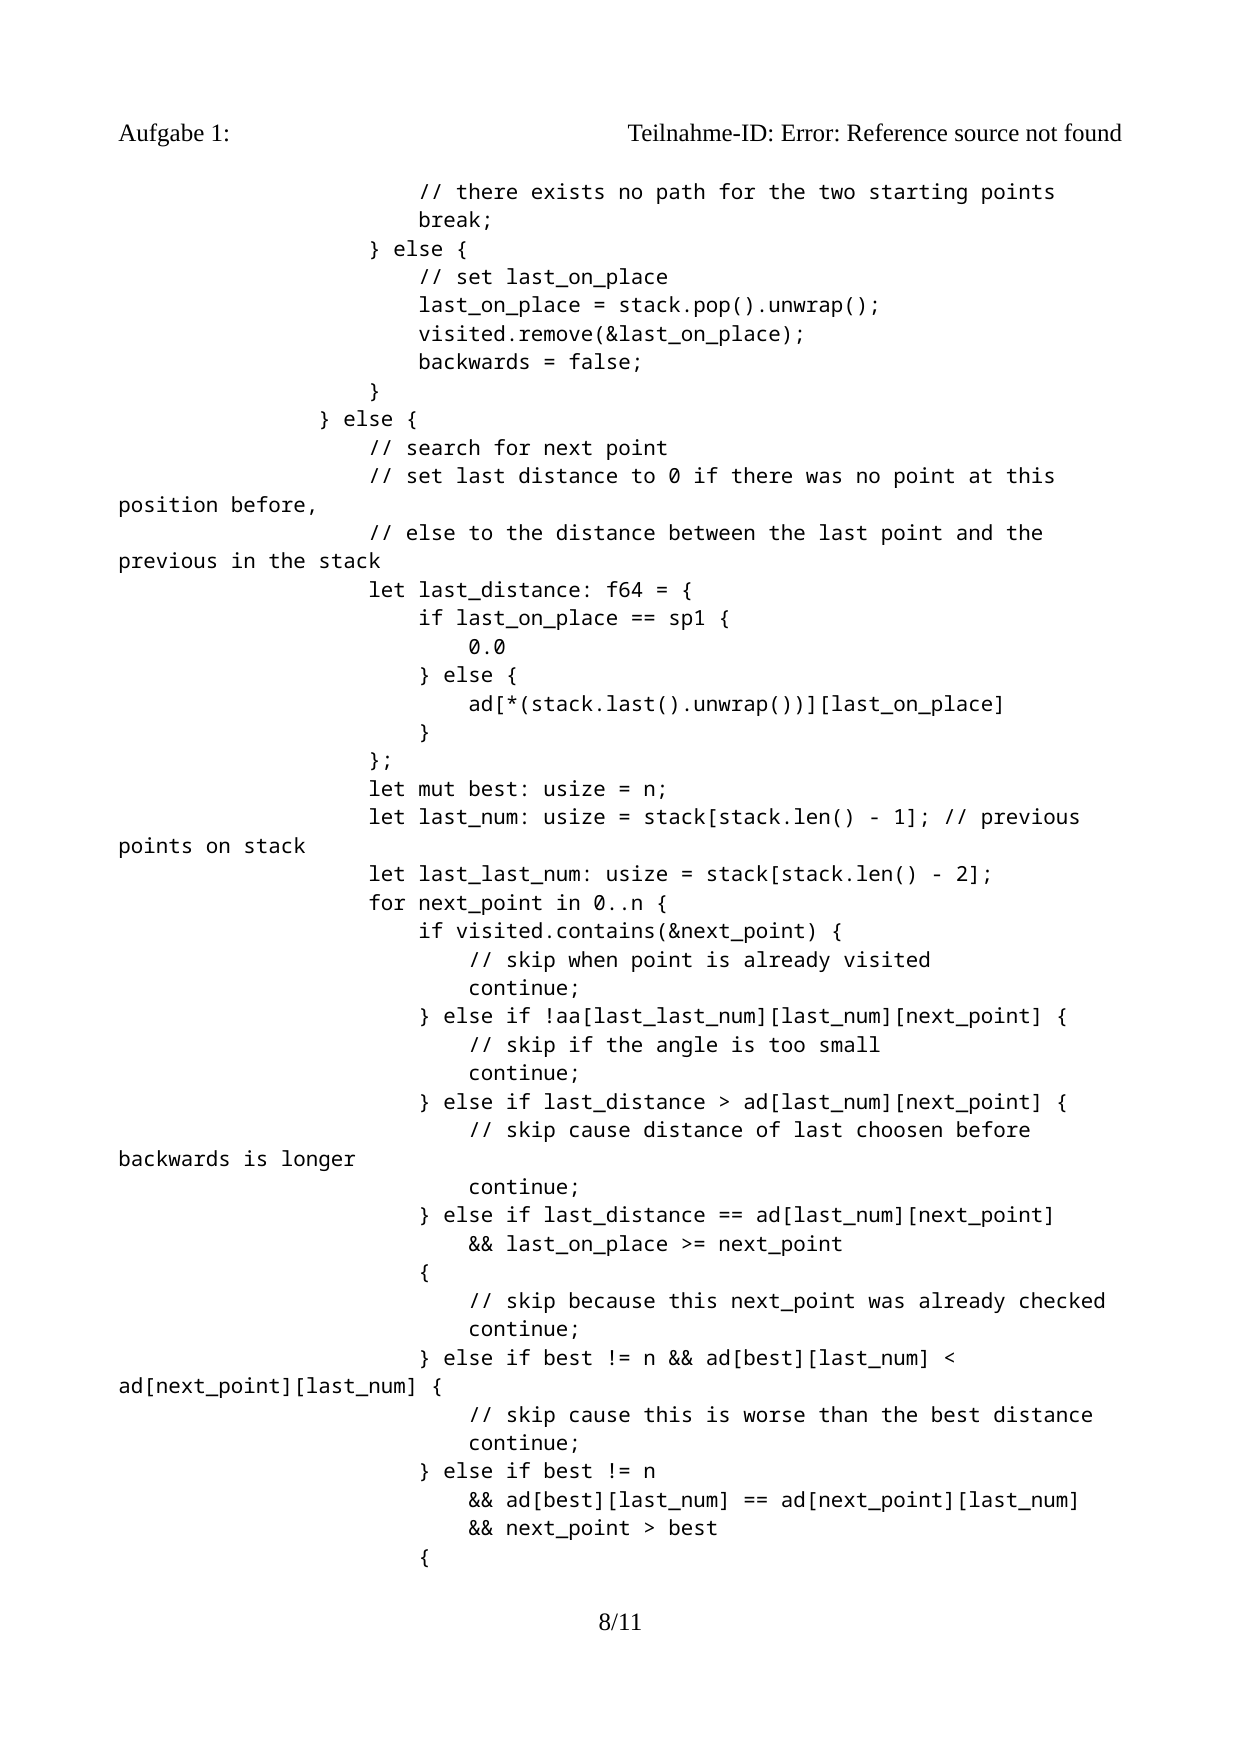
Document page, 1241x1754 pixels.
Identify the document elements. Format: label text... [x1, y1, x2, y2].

text continue; [118, 1428, 1122, 1457]
text && last_on_place >= next_point [118, 1229, 1122, 1257]
text let last_num: usize = stack[stack.len() - 1]; // previous points on stack [118, 802, 1122, 859]
text && next_point > best [118, 1513, 1122, 1542]
text // skip cause distance of last choosen before backwards is longer [118, 1115, 1122, 1172]
text if last_on_place == sp1 { [118, 603, 1122, 632]
text let last_distance: f64 = { [118, 575, 1122, 603]
text } else if !aa[last_last_num][last_num][next_point] { [118, 1002, 1122, 1030]
text } else if best != n [118, 1457, 1122, 1485]
text // skip because this next_point was already checked [118, 1286, 1122, 1314]
text // else to the distance between the last point and the previous in the stack [118, 518, 1122, 575]
text // search for next point [118, 433, 1122, 461]
text }; [118, 746, 1122, 774]
text } else if best != n && ad[best][last_num] < ad[next_point][last_num] { [118, 1343, 1122, 1400]
text } else if last_distance > ad[last_num][next_point] { [118, 1087, 1122, 1115]
text continue; [118, 1314, 1122, 1343]
text visited.remove(&last_on_place); [118, 319, 1122, 347]
text } else { [118, 404, 1122, 433]
text { [118, 1257, 1122, 1286]
text { [118, 1542, 1122, 1570]
text // set last_on_place [118, 262, 1122, 291]
text // set last distance to 0 if there was no point at this position before, [118, 461, 1122, 518]
text } else { [118, 234, 1122, 262]
text for next_point in 0..n { [118, 888, 1122, 916]
text let last_last_num: usize = stack[stack.len() - 2]; [118, 859, 1122, 888]
text continue; [118, 1172, 1122, 1201]
text continue; [118, 973, 1122, 1002]
text ad[*(stack.last().unwrap())][last_on_place] [118, 689, 1122, 717]
text break; [118, 205, 1122, 234]
text // skip when point is already visited [118, 945, 1122, 973]
text last_on_place = stack.pop().unwrap(); [118, 291, 1122, 319]
text // skip cause this is worse than the best distance [118, 1400, 1122, 1428]
text let mut best: usize = n; [118, 774, 1122, 802]
text && ad[best][last_num] == ad[next_point][last_num] [118, 1485, 1122, 1513]
text continue; [118, 1058, 1122, 1087]
text 0.0 [118, 632, 1122, 660]
text } else { [118, 660, 1122, 689]
text // there exists no path for the two starting points [118, 177, 1122, 205]
text } else if last_distance == ad[last_num][next_point] [118, 1201, 1122, 1229]
text // skip if the angle is too small [118, 1030, 1122, 1058]
text backwards = false; [118, 347, 1122, 376]
text } [118, 717, 1122, 746]
text if visited.contains(&next_point) { [118, 916, 1122, 945]
text } [118, 376, 1122, 404]
